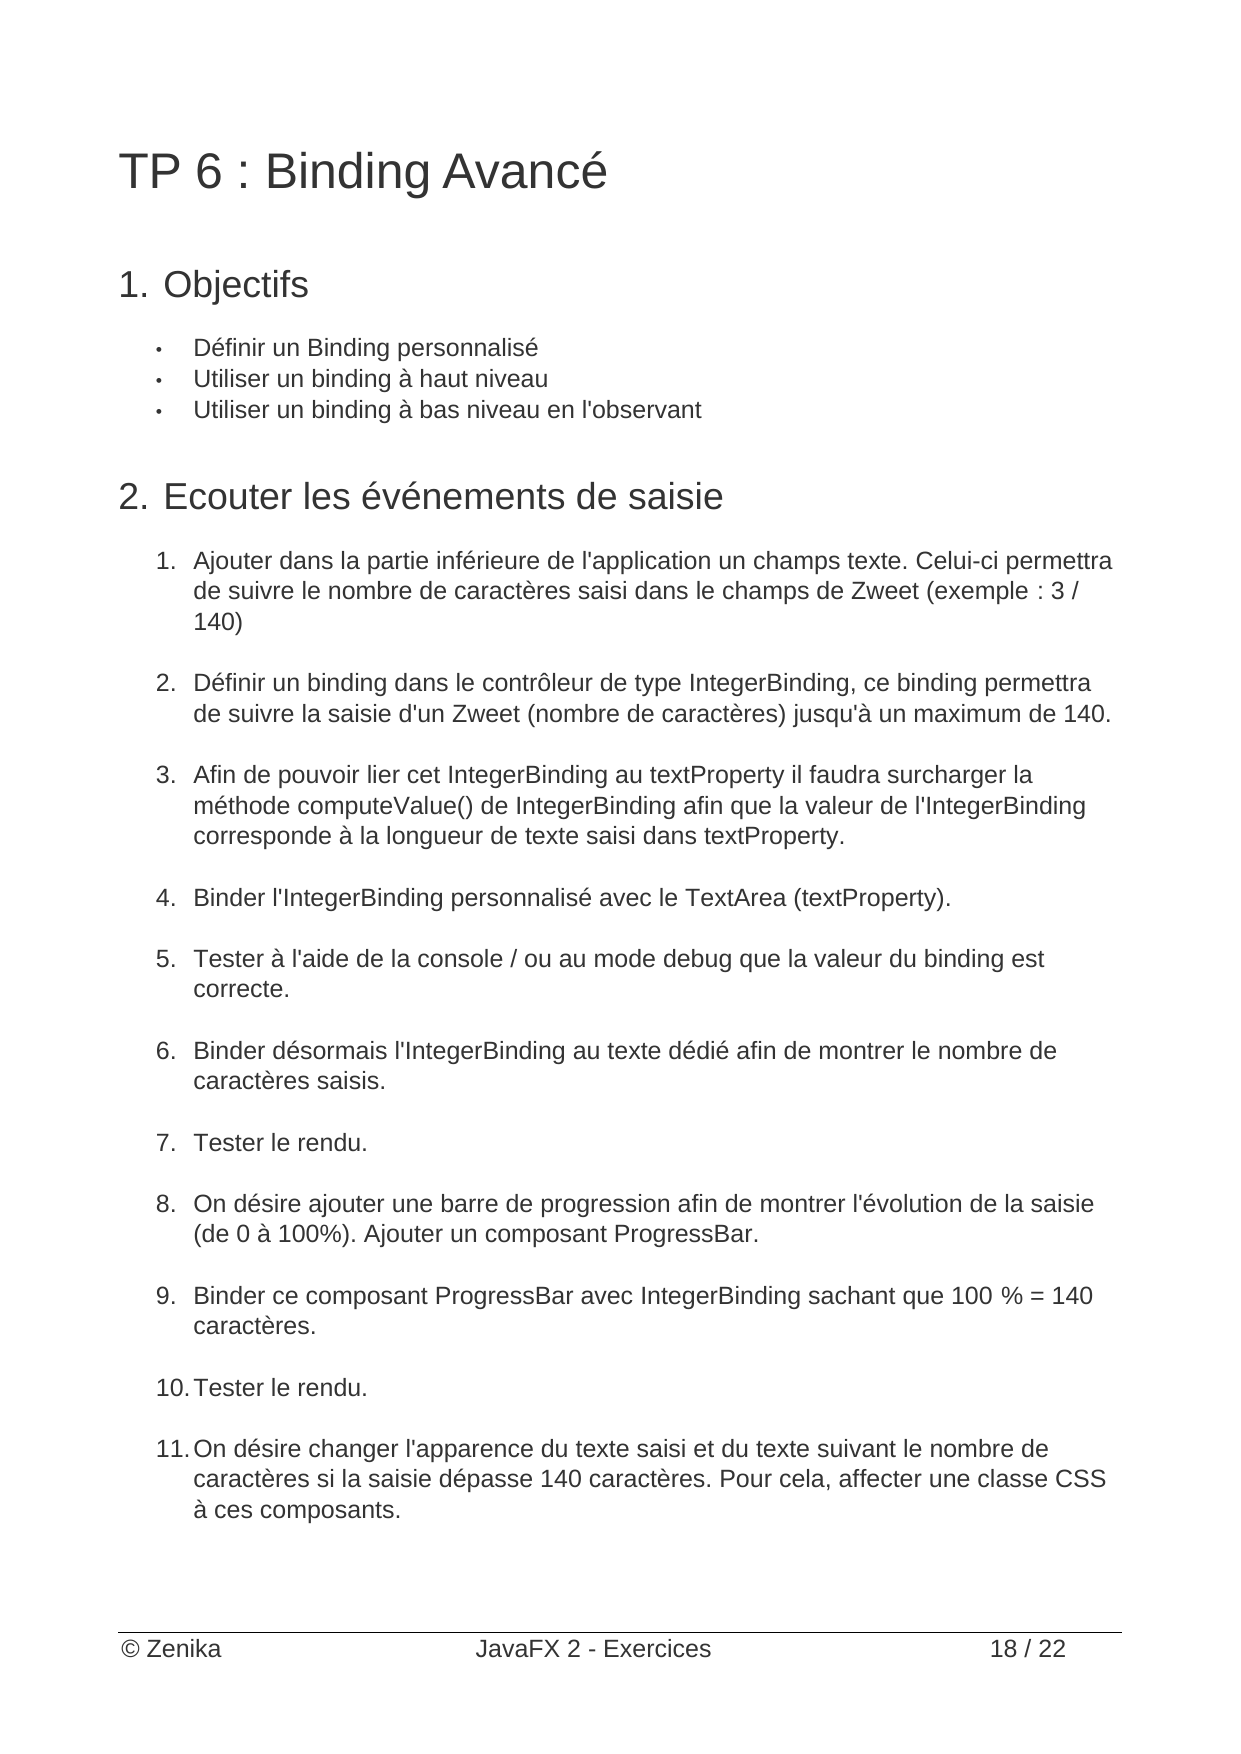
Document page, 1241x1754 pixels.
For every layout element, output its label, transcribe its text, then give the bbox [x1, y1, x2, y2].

list Définir un Binding personnalisé [156, 334, 1122, 362]
list Définir un binding dans le contrôleur de type IntegerBinding, ce binding permettra de suivre la saisie d'un Zweet (nombre de caractères) jusqu'à un maximum de 140. [156, 669, 1122, 758]
list On désire ajouter une barre de progression afin de montrer l'évolution de la saisie (de 0 à 100%). Ajouter un composant ProgressBar. [156, 1189, 1122, 1279]
list Utiliser un binding à bas niveau en l'observant [156, 395, 1122, 423]
list Tester le rendu. [156, 1128, 1122, 1187]
list Binder désormais l'IntegerBinding au texte dédié afin de montrer le nombre de caractères saisis. [156, 1036, 1122, 1126]
subtitle Ecouter les événements de saisie [118, 476, 1122, 517]
list Binder l'IntegerBinding personnalisé avec le TextArea (textProperty). [156, 883, 1122, 942]
list Tester à l'aide de la console / ou au mode debug que la valeur du binding est correcte. [156, 944, 1122, 1034]
list Utiliser un binding à haut niveau [156, 365, 1122, 393]
list Ajouter dans la partie inférieure de l'application un champs texte. Celui-ci permettra de suivre le nombre de caractères saisi dans le champs de Zweet (exemple : 3 / 140) [156, 546, 1122, 666]
list Tester le rendu. [156, 1373, 1122, 1432]
subtitle Binding Avancé [118, 143, 1122, 199]
list On désire changer l'apparence du texte saisi et du texte suivant le nombre de caractères si la saisie dépasse 140 caractères. Pour cela, affecter une classe CSS à ces composants. [156, 1434, 1122, 1554]
list Binder ce composant ProgressBar avec IntegerBinding sachant que 100 % = 140 caractères. [156, 1281, 1122, 1371]
subtitle Objectifs [118, 263, 1122, 305]
list Afin de pouvoir lier cet IntegerBinding au textProperty il faudra surcharger la méthode computeValue() de IntegerBinding afin que la valeur de l'IntegerBinding corresponde à la longueur de texte saisi dans textProperty. [156, 761, 1122, 881]
